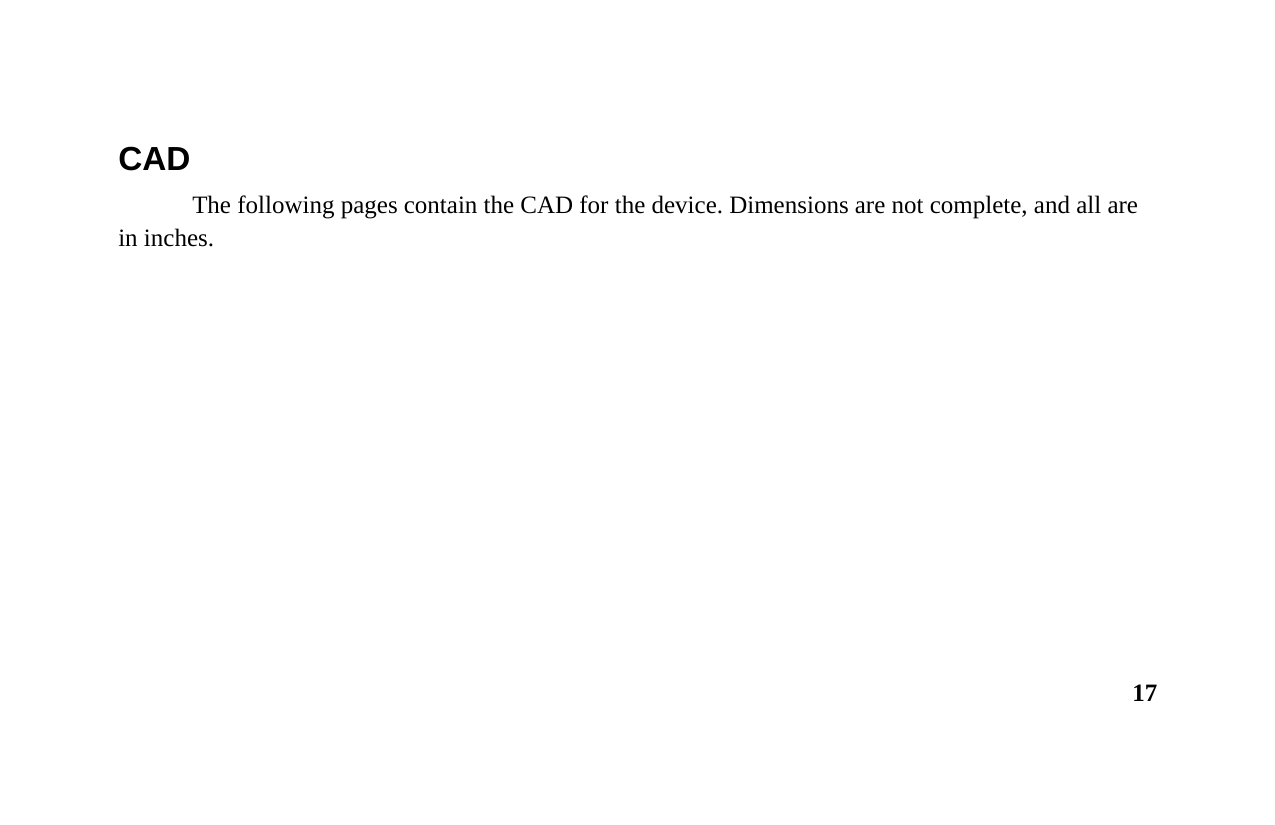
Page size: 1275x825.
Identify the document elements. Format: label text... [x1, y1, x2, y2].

subtitle CAD [118, 139, 1157, 177]
text The following pages contain the CAD for the device. Dimensions are not complete, and all are in inches. [118, 190, 1157, 252]
